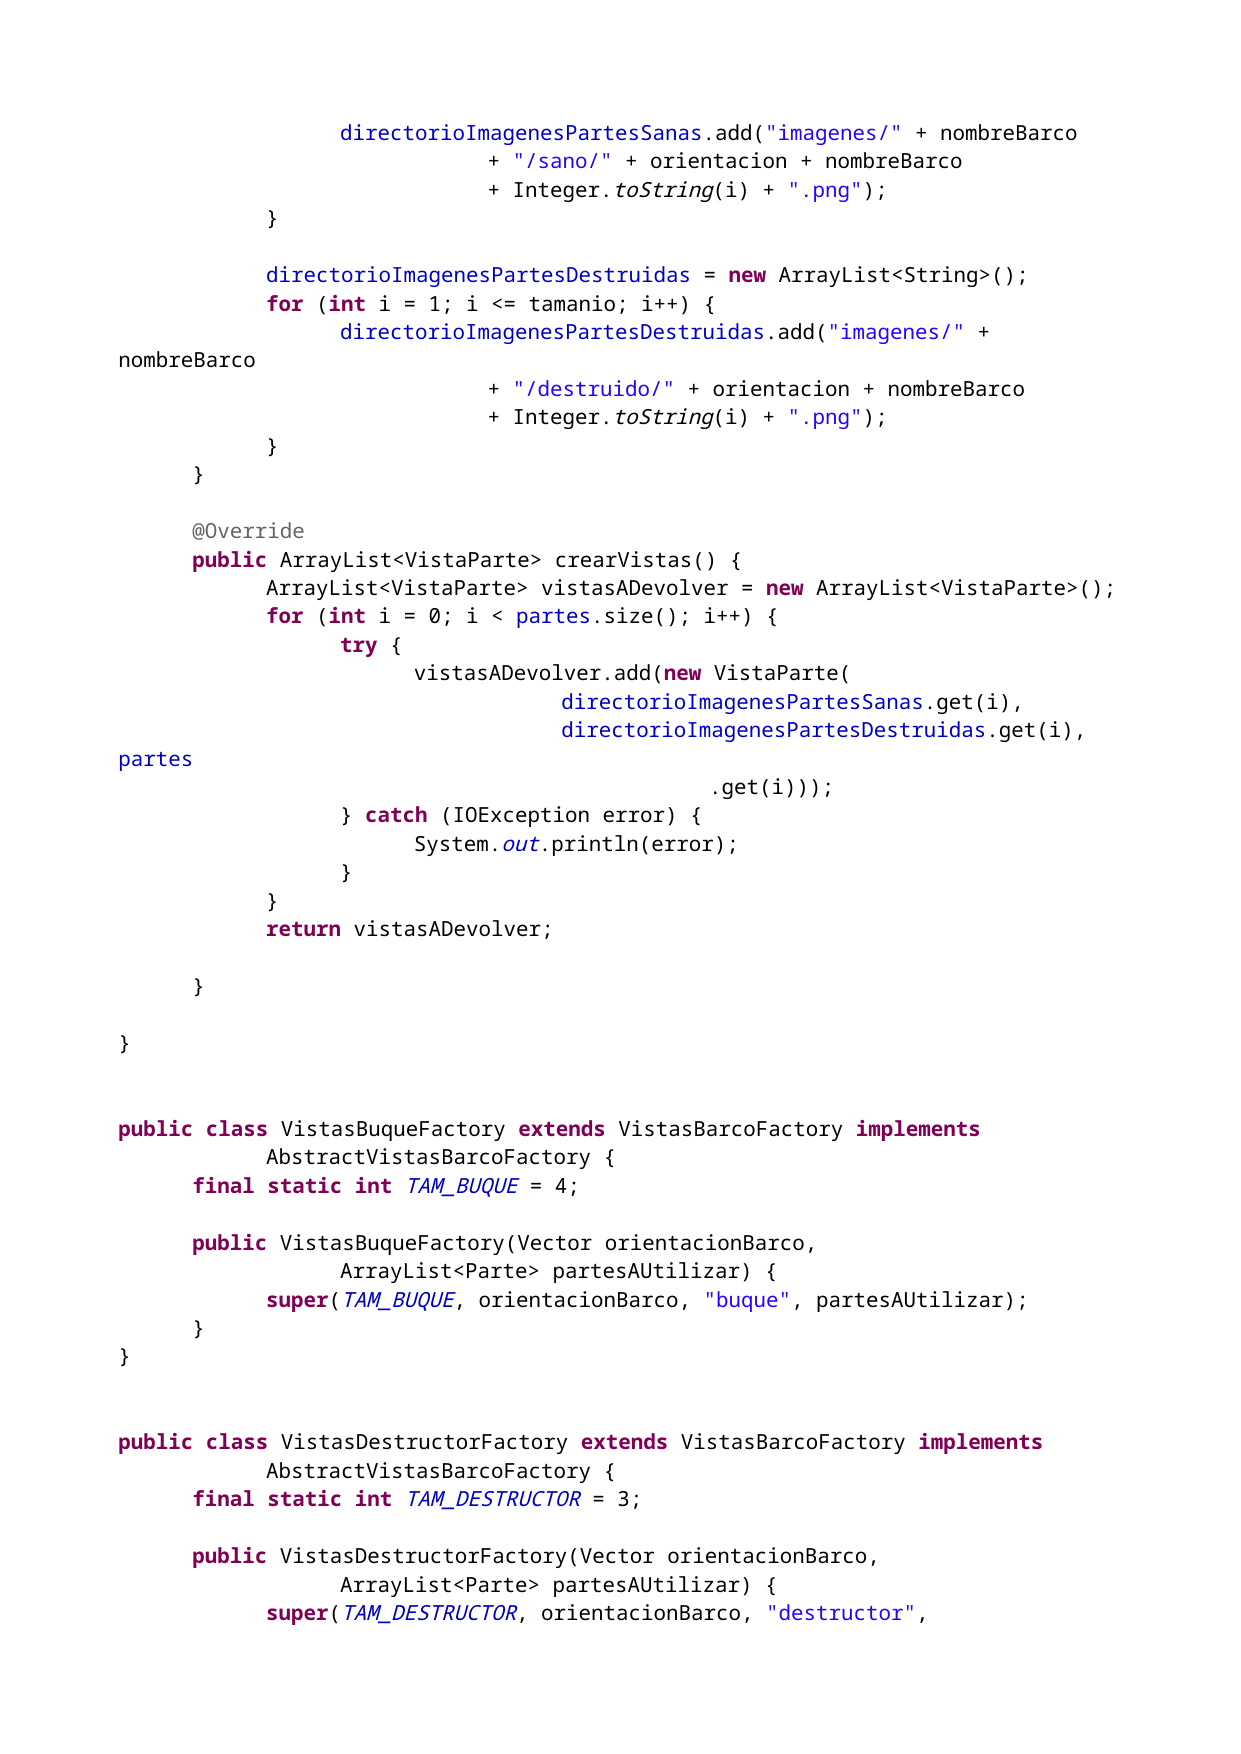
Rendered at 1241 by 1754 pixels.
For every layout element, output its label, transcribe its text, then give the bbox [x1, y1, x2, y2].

text ArrayList<Parte> partesAUtilizar) { [118, 1256, 1122, 1285]
text public VistasBuqueFactory(Vector orientacionBarco, [118, 1228, 1122, 1256]
text public VistasDestructorFactory(Vector orientacionBarco, [118, 1541, 1122, 1570]
text try { [118, 630, 1122, 658]
text public class VistasBuqueFactory extends VistasBarcoFactory implements [118, 1114, 1122, 1142]
text vistasADevolver.add(new VistaParte( [118, 658, 1122, 687]
text public class VistasDestructorFactory extends VistasBarcoFactory implements [118, 1427, 1122, 1456]
text } [118, 459, 1122, 488]
text .get(i))); [118, 772, 1122, 801]
text final static int TAM_BUQUE = 4; [118, 1171, 1122, 1199]
text return vistasADevolver; [118, 914, 1122, 943]
text for (int i = 0; i < partes.size(); i++) { [118, 602, 1122, 630]
text ArrayList<Parte> partesAUtilizar) { [118, 1570, 1122, 1598]
text super(TAM_DESTRUCTOR, orientacionBarco, "destructor", [118, 1598, 1122, 1627]
text + "/destruido/" + orientacion + nombreBarco [118, 374, 1122, 402]
text AbstractVistasBarcoFactory { [118, 1142, 1122, 1171]
text directorioImagenesPartesDestruidas.add("imagenes/" + nombreBarco [118, 317, 1122, 374]
text directorioImagenesPartesDestruidas = new ArrayList<String>(); [118, 260, 1122, 289]
text directorioImagenesPartesDestruidas.get(i), partes [118, 715, 1122, 772]
text final static int TAM_DESTRUCTOR = 3; [118, 1484, 1122, 1513]
text directorioImagenesPartesSanas.get(i), [118, 687, 1122, 715]
text } [118, 1028, 1122, 1057]
text } [118, 203, 1122, 232]
text } [118, 857, 1122, 886]
text ArrayList<VistaParte> vistasADevolver = new ArrayList<VistaParte>(); [118, 573, 1122, 602]
text public ArrayList<VistaParte> crearVistas() { [118, 545, 1122, 573]
text } [118, 971, 1122, 1000]
text } [118, 1313, 1122, 1342]
text directorioImagenesPartesSanas.add("imagenes/" + nombreBarco [118, 118, 1122, 147]
text } [118, 886, 1122, 914]
text System.out.println(error); [118, 829, 1122, 857]
text AbstractVistasBarcoFactory { [118, 1456, 1122, 1484]
text + Integer.toString(i) + ".png"); [118, 175, 1122, 203]
text super(TAM_BUQUE, orientacionBarco, "buque", partesAUtilizar); [118, 1285, 1122, 1313]
text + "/sano/" + orientacion + nombreBarco [118, 147, 1122, 175]
text for (int i = 1; i <= tamanio; i++) { [118, 289, 1122, 317]
text } catch (IOException error) { [118, 801, 1122, 829]
text + Integer.toString(i) + ".png"); [118, 402, 1122, 431]
text } [118, 1342, 1122, 1370]
text @Override [118, 516, 1122, 545]
text } [118, 431, 1122, 459]
